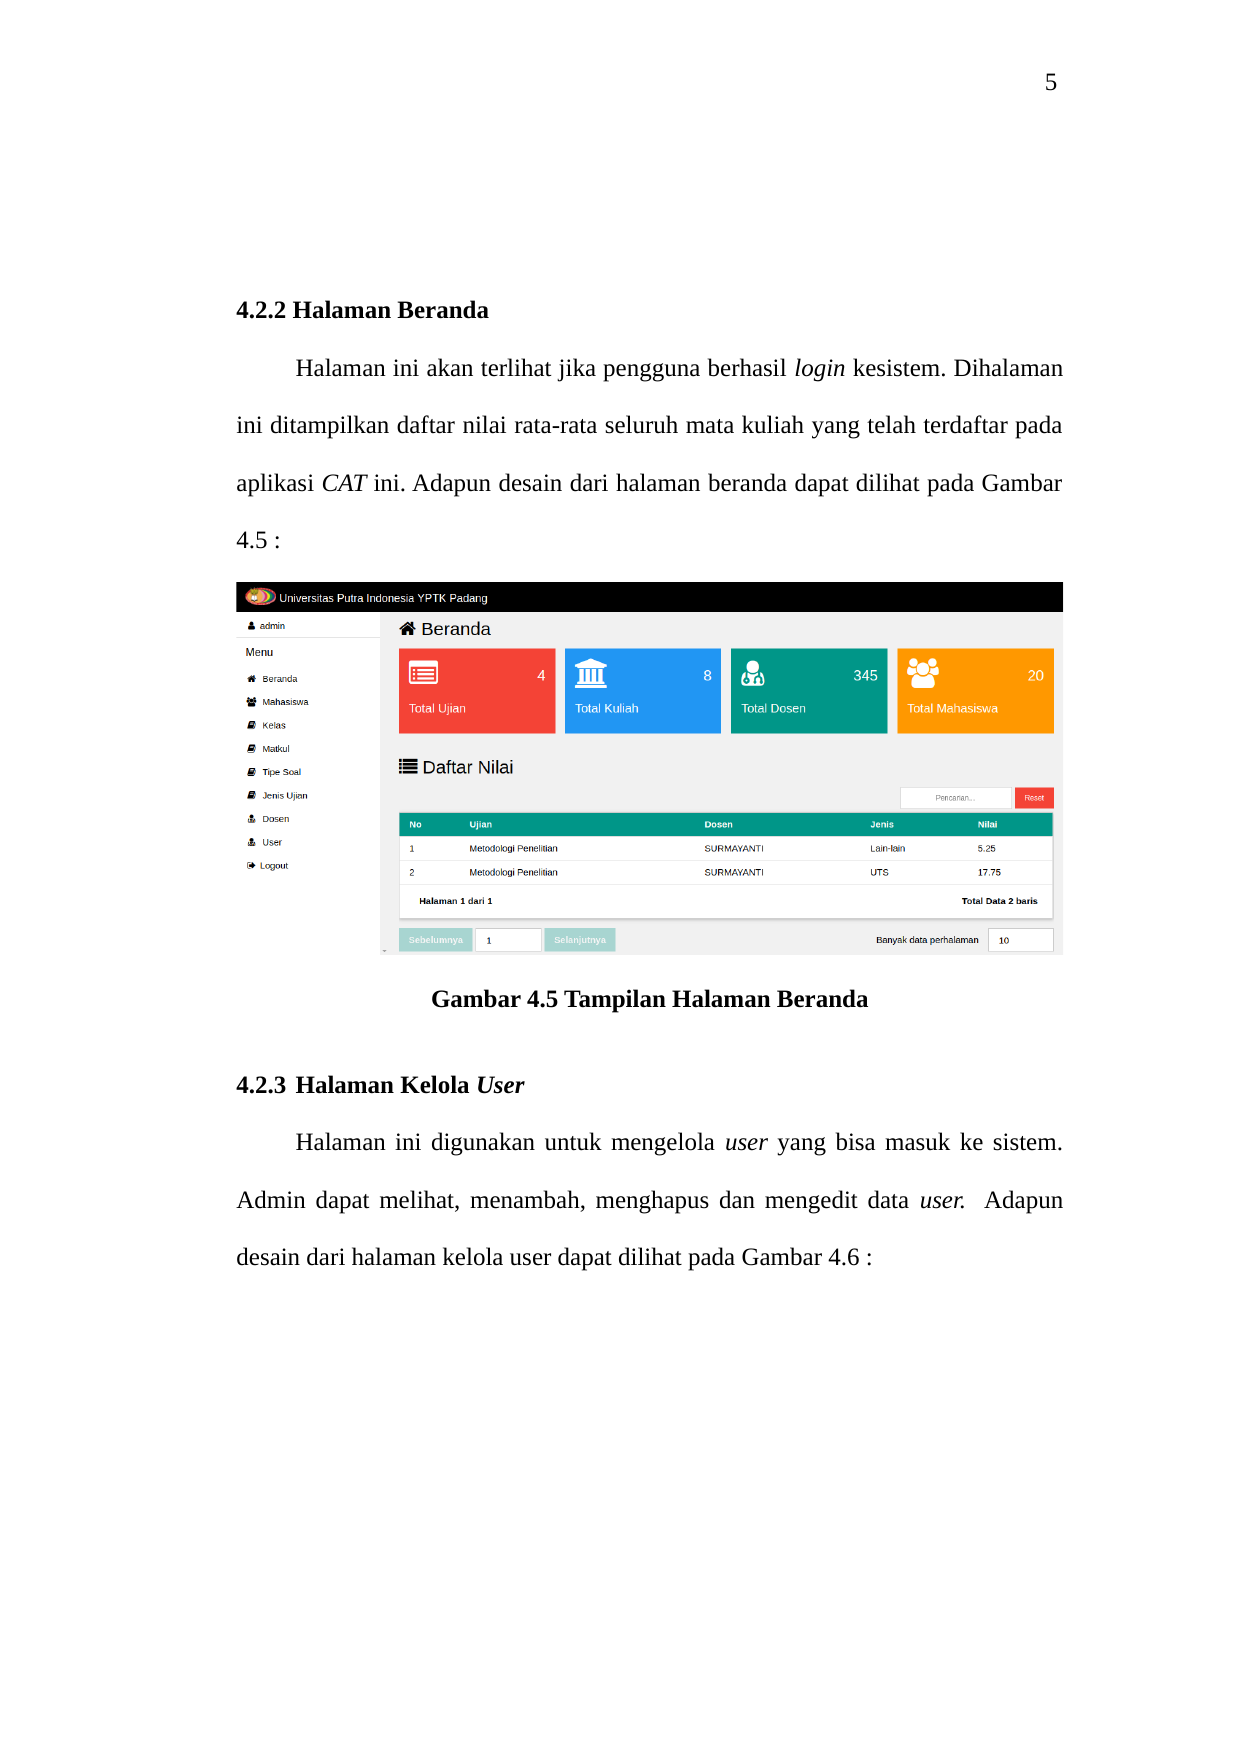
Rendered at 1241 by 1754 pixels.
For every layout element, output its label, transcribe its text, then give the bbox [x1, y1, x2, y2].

text Gambar 4.5 Tampilan Halaman Beranda [236, 955, 1063, 1012]
text Halaman ini digunakan untuk mengelola user yang bisa masuk ke sistem. Admin dapat melihat, menambah, menghapus dan mengedit data user. Adapun desain dari halaman kelola user dapat dilihat pada Gambar 4.6 : [236, 1127, 1063, 1271]
subtitle 4.2.2 Halaman Beranda [236, 295, 1063, 324]
picture [236, 582, 1064, 955]
text Halaman ini akan terlihat jika pengguna berhasil login kesistem. Dihalaman ini ditampilkan daftar nilai rata-rata seluruh mata kuliah yang telah terdaftar pada aplikasi CAT ini. Adapun desain dari halaman beranda dapat dilihat pada Gambar 4.5 : [236, 353, 1063, 554]
subtitle 4.2.3 Halaman Kelola User [236, 1070, 1063, 1099]
